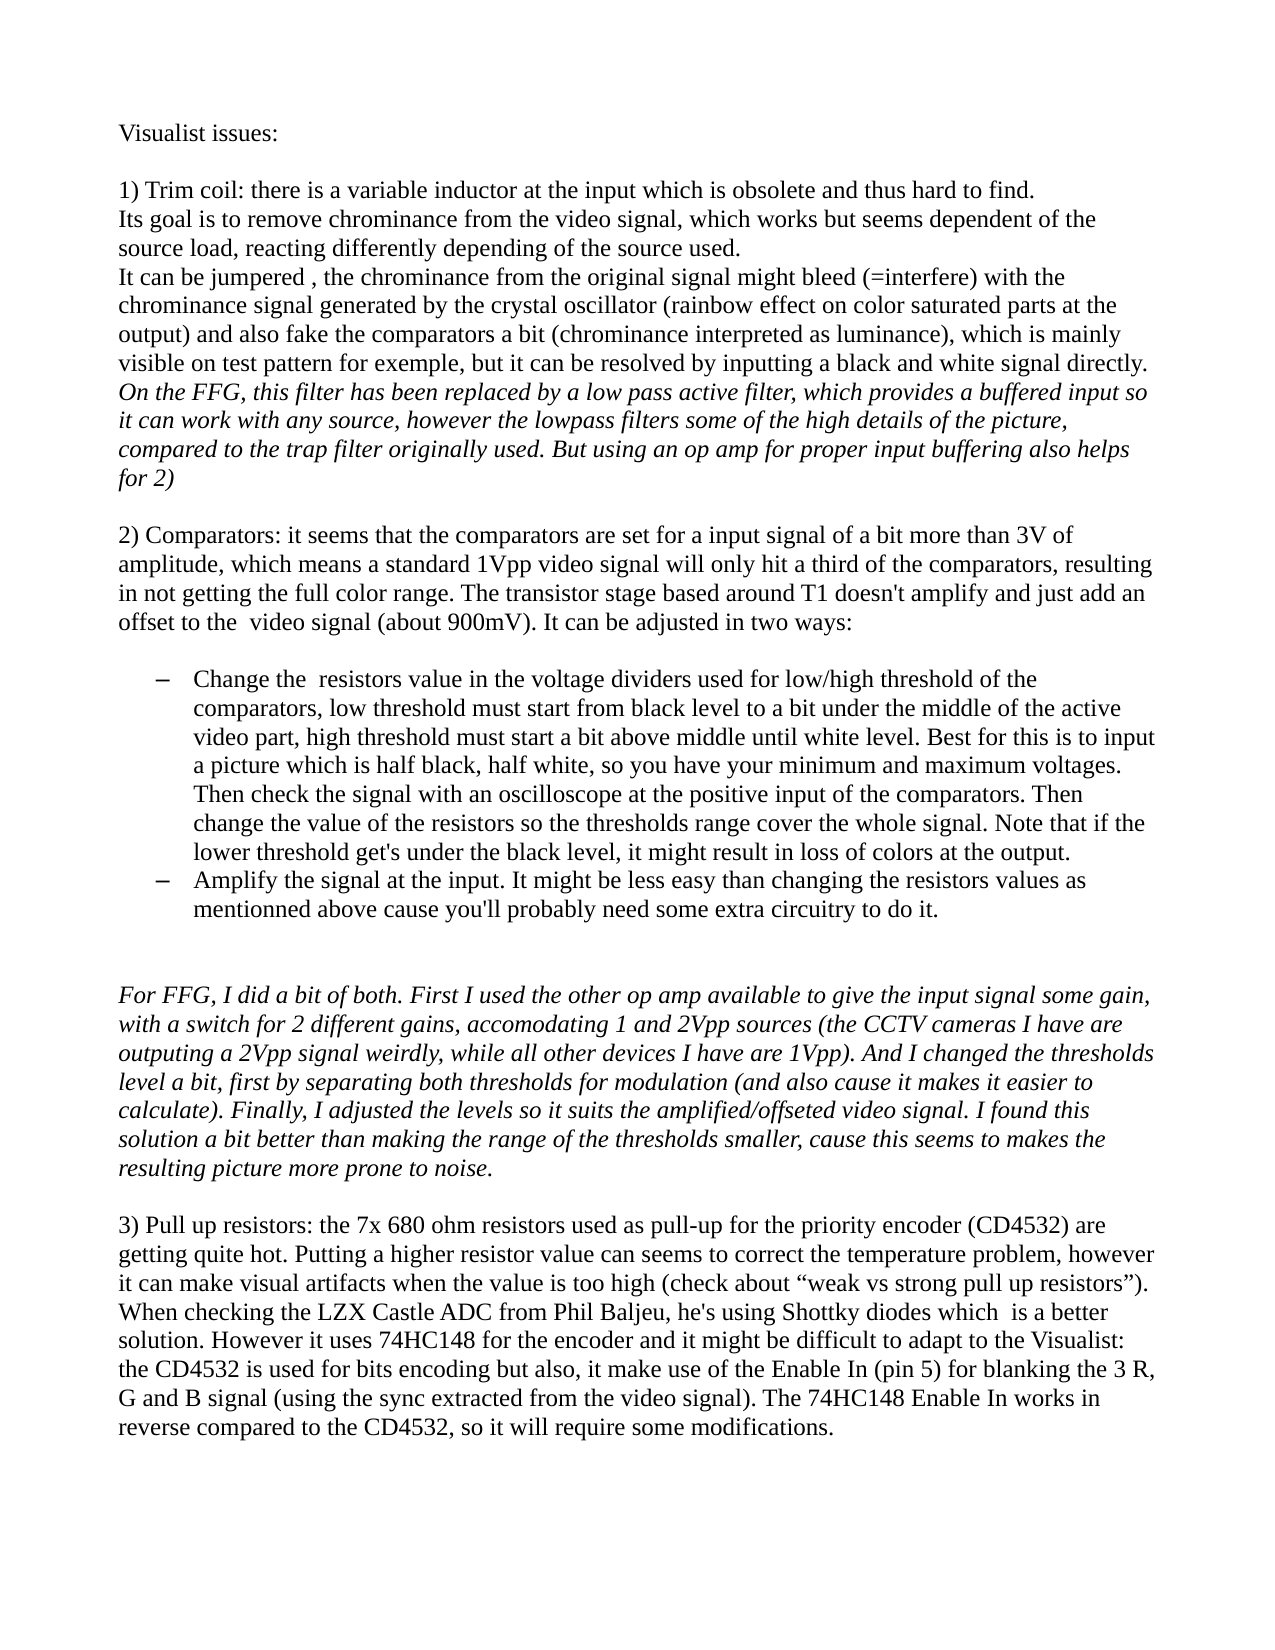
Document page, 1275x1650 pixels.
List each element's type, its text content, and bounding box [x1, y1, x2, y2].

text Visualist issues: [118, 118, 1157, 147]
list Change the resistors value in the voltage dividers used for low/high threshold of the comparators, low threshold must start from black level to a bit under the middle of the active video part, high threshold must start a bit above middle until white level. Best for this is to input a picture which is half black, half white, so you have your minimum and maximum voltages. Then check the signal with an oscilloscope at the positive input of the comparators. Then change the value of the resistors so the thresholds range cover the whole signal. Note that if the lower threshold get's under the black level, it might result in loss of colors at the output. [156, 664, 1157, 866]
list Amplify the signal at the input. It might be less easy than changing the resistors values as mentionned above cause you'll probably need some extra circuitry to do it. [156, 866, 1157, 981]
text It can be jumpered , the chrominance from the original signal might bleed (=interfere) with the chrominance signal generated by the crystal oscillator (rainbow effect on color saturated parts at the output) and also fake the comparators a bit (chrominance interpreted as luminance), which is mainly visible on test pattern for exemple, but it can be resolved by inputting a black and white signal directly. On the FFG, this filter has been replaced by a low pass active filter, which provides a buffered input so it can work with any source, however the lowpass filters some of the high details of the picture, compared to the trap filter originally used. But using an op amp for proper input buffering also helps for 2) 2) Comparators: it seems that the comparators are set for a input signal of a bit more than 3V of amplitude, which means a standard 1Vpp video signal will only hit a third of the comparators, resulting in not getting the full color range. The transistor stage based around T1 doesn't amplify and just add an offset to the video signal (about 900mV). It can be adjusted in two ways: [118, 262, 1157, 636]
text 1) Trim coil: there is a variable inductor at the input which is obsolete and thus hard to find. [118, 176, 1157, 204]
text For FFG, I did a bit of both. First I used the other op amp available to give the input signal some gain, with a switch for 2 different gains, accomodating 1 and 2Vpp sources (the CCTV cameras I have are outputing a 2Vpp signal weirdly, while all other devices I have are 1Vpp). And I changed the thresholds level a bit, first by separating both thresholds for modulation (and also cause it makes it easier to calculate). Finally, I adjusted the levels so it suits the amplified/offseted video signal. I found this solution a bit better than making the range of the thresholds smaller, cause this seems to makes the resulting picture more prone to noise. 3) Pull up resistors: the 7x 680 ohm resistors used as pull-up for the priority encoder (CD4532) are getting quite hot. Putting a higher resistor value can seems to correct the temperature problem, however it can make visual artifacts when the value is too high (check about “weak vs strong pull up resistors”). When checking the LZX Castle ADC from Phil Baljeu, he's using Shottky diodes which is a better solution. However it uses 74HC148 for the encoder and it might be difficult to adapt to the Visualist: the CD4532 is used for bits encoding but also, it make use of the Enable In (pin 5) for blanking the 3 R, G and B signal (using the sync extracted from the video signal). The 74HC148 Enable In works in reverse compared to the CD4532, so it will require some modifications. [118, 981, 1157, 1527]
text Its goal is to remove chrominance from the video signal, which works but seems dependent of the source load, reacting differently depending of the source used. [118, 204, 1157, 262]
